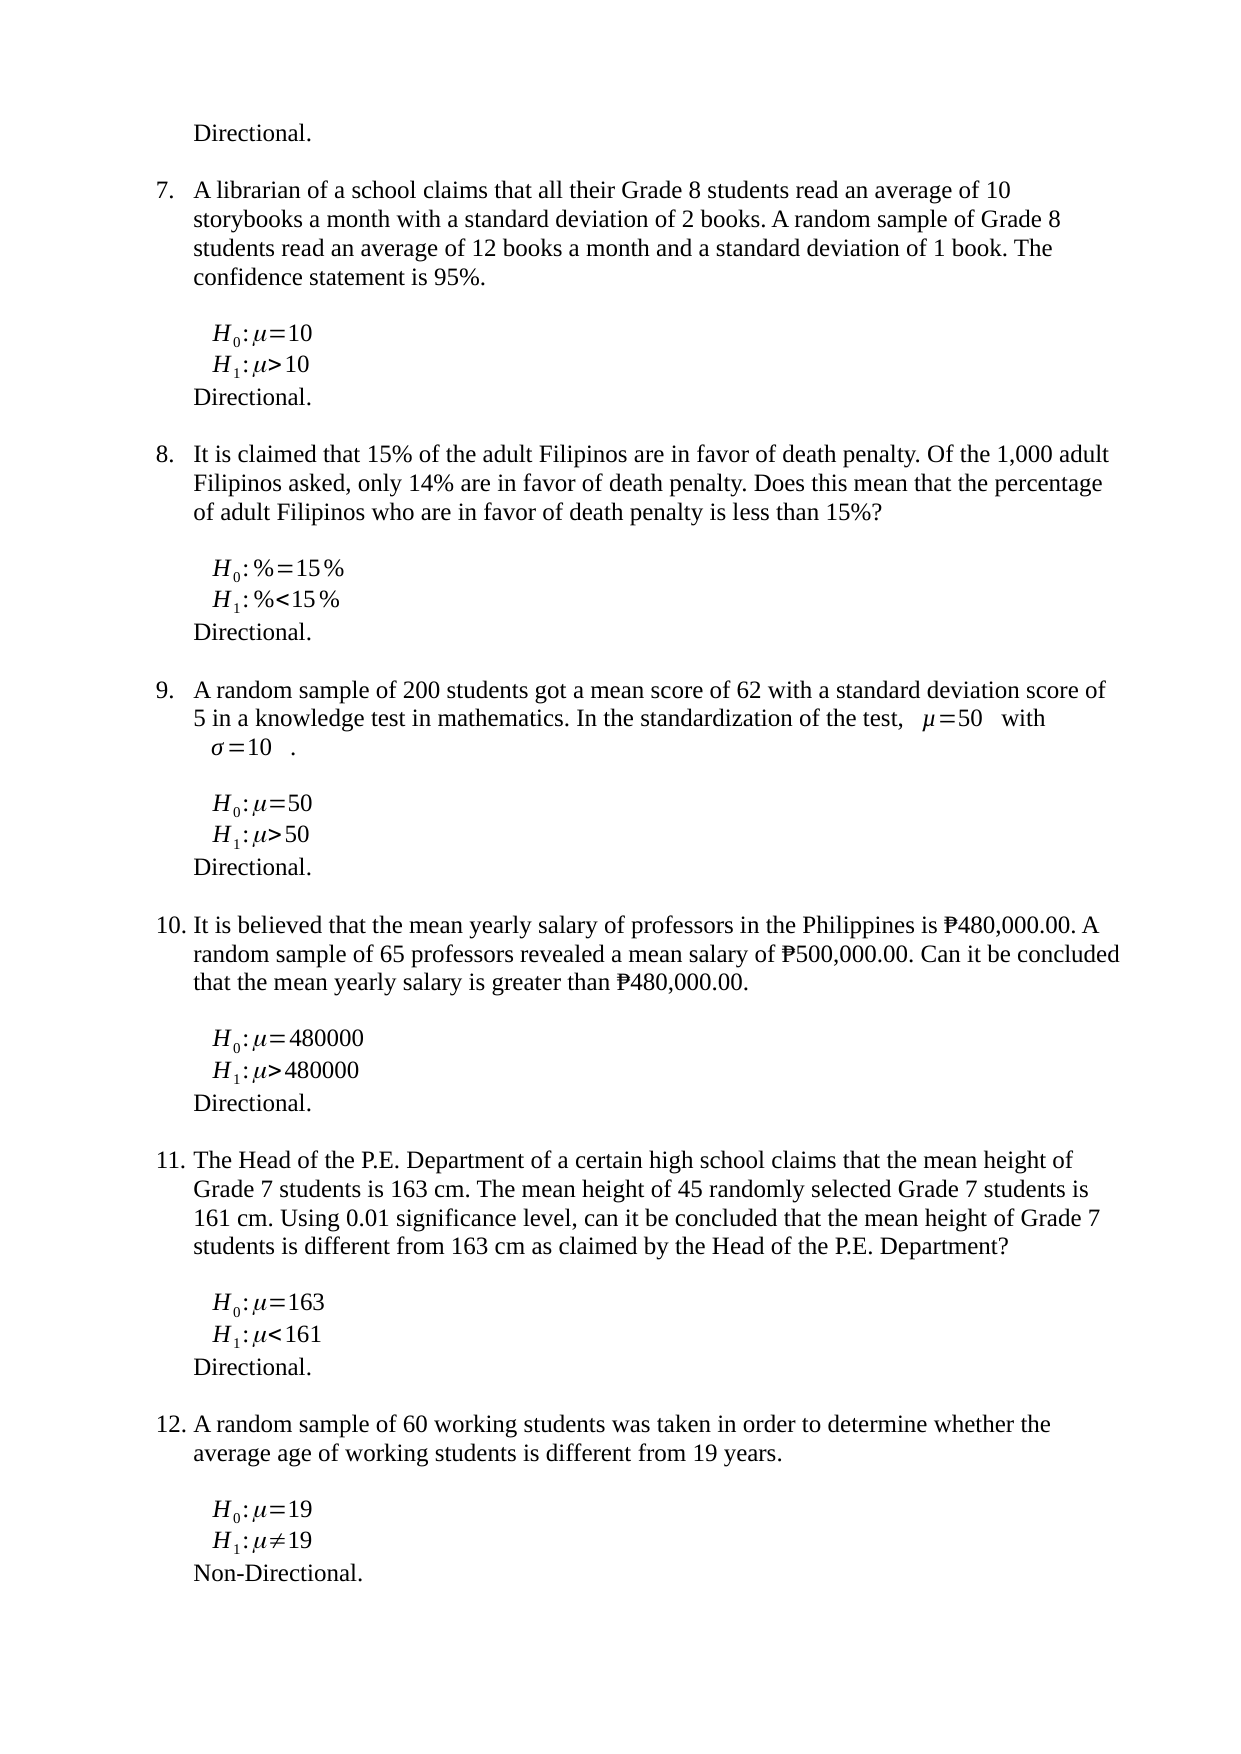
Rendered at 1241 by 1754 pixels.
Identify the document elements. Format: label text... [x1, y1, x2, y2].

list It is believed that the mean yearly salary of professors in the Philippines is ₱480,000.00. A random sample of 65 professors revealed a mean salary of ₱500,000.00. Can it be concluded that the mean yearly salary is greater than ₱480,000.00. Directional. [156, 910, 1122, 1145]
list The Head of the P.E. Department of a certain high school claims that the mean height of Grade 7 students is 163 cm. The mean height of 45 randomly selected Grade 7 students is 161 cm. Using 0.01 significance level, can it be concluded that the mean height of Grade 7 students is different from 163 cm as claimed by the Head of the P.E. Department? Directional. [156, 1145, 1122, 1409]
list A librarian of a school claims that all their Grade 8 students read an average of 10 storybooks a month with a standard deviation of 2 books. A random sample of Grade 8 students read an average of 12 books a month and a standard deviation of 1 book. The confidence statement is 95%. Directional. [156, 176, 1122, 439]
list It is claimed that 15% of the adult Filipinos are in favor of death penalty. Of the 1,000 adult Filipinos asked, only 14% are in favor of death penalty. Does this mean that the percentage of adult Filipinos who are in favor of death penalty is less than 15%? Directional. [156, 439, 1122, 675]
list A random sample of 60 working students was taken in order to determine whether the average age of working students is different from 19 years. Non-Directional. [156, 1409, 1122, 1587]
list The editor of a publishing company claims that the mean time to write a novel is 16 months. Forty randomly selected authors said it is more than 16 months. Each of them said it takes 18 months to write a novel. Directional. [156, 118, 1122, 176]
list A random sample of 200 students got a mean score of 62 with a standard deviation score of 5 in a knowledge test in mathematics. In the standardization of the test,with. Directional. [156, 675, 1122, 910]
